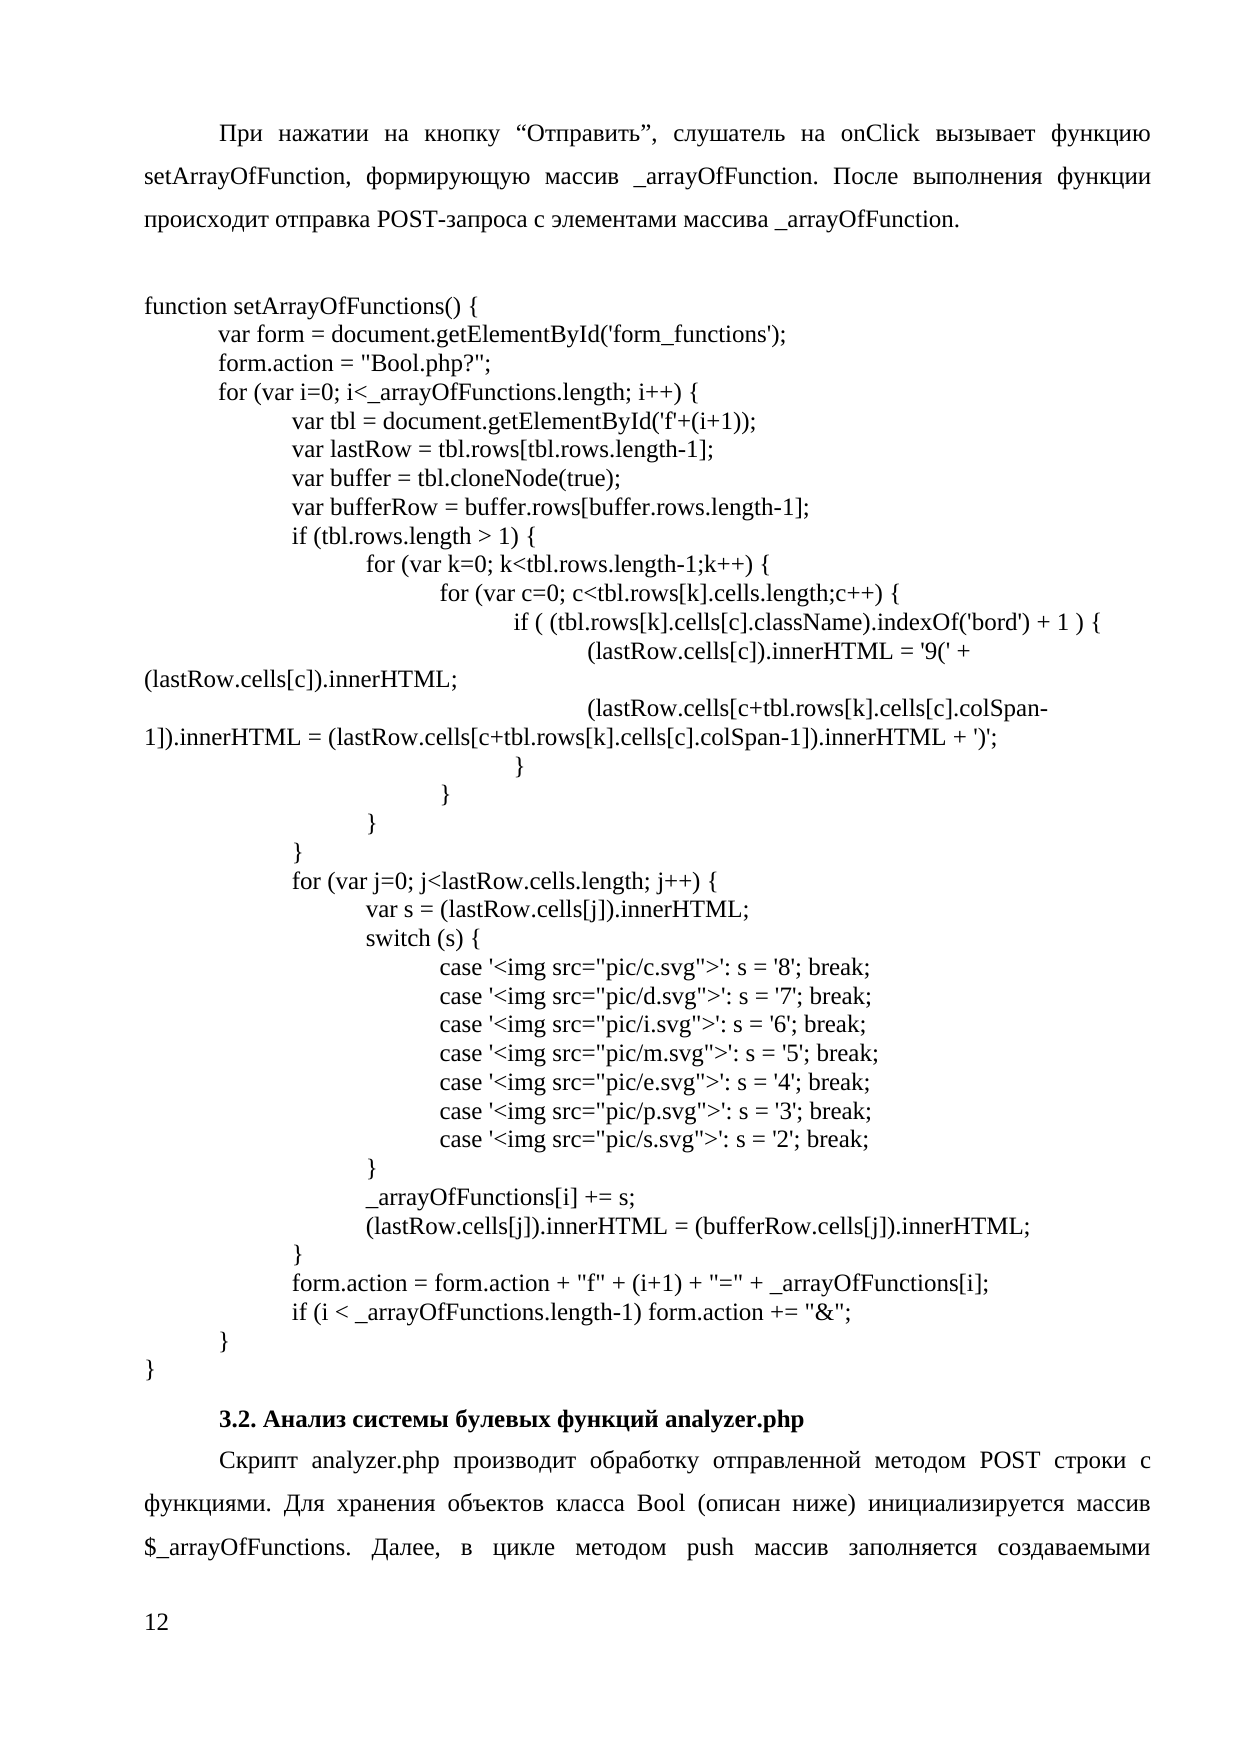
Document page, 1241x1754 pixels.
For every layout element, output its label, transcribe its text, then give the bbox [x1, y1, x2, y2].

text for (var i=0; i<_arrayOfFunctions.length; i++) { [144, 377, 1152, 406]
text (lastRow.cells[c+tbl.rows[k].cells[c].colSpan-1]).innerHTML = (lastRow.cells[c+tbl.rows[k].cells[c].colSpan-1]).innerHTML + ')'; [144, 693, 1152, 751]
text var s = (lastRow.cells[j]).innerHTML; [144, 894, 1152, 923]
text Скрипт analyzer.php производит обработку отправленной методом POST строки с функциями. Для хранения объектов класса Bool (описан ниже) инициализируется массив $_arrayOfFunctions. Далее, в цикле методом push массив заполняется создаваемыми [144, 1445, 1152, 1560]
text form.action = form.action + "f" + (i+1) + "=" + _arrayOfFunctions[i]; [144, 1268, 1152, 1297]
text for (var j=0; j<lastRow.cells.length; j++) { [144, 866, 1152, 894]
text var tbl = document.getElementById('f'+(i+1)); [144, 406, 1152, 434]
text var bufferRow = buffer.rows[buffer.rows.length-1]; [144, 492, 1152, 521]
text var form = document.getElementById('form_functions'); [144, 319, 1152, 348]
text for (var k=0; k<tbl.rows.length-1;k++) { [144, 549, 1152, 578]
text (lastRow.cells[j]).innerHTML = (bufferRow.cells[j]).innerHTML; [144, 1211, 1152, 1239]
text } [144, 808, 1152, 837]
text } [144, 837, 1152, 866]
text При нажатии на кнопку “Отправить”, слушатель на onClick вызывает функцию setArrayOfFunction, формирующую массив _arrayOfFunction. После выполнения функции происходит отправка POST-запроса с элементами массива _arrayOfFunction. [144, 118, 1152, 233]
text case '<img src="pic/c.svg">': s = '8'; break; [144, 952, 1152, 981]
subtitle 3.2. Анализ системы булевых функций analyzer.php [144, 1404, 1152, 1433]
text if ( (tbl.rows[k].cells[c].className).indexOf('bord') + 1 ) { [144, 607, 1152, 636]
text } [144, 779, 1152, 808]
text for (var c=0; c<tbl.rows[k].cells.length;c++) { [144, 578, 1152, 607]
text form.action = "Bool.php?"; [144, 348, 1152, 377]
text case '<img src="pic/i.svg">': s = '6'; break; [144, 1009, 1152, 1038]
text } [144, 1326, 1152, 1354]
text case '<img src="pic/s.svg">': s = '2'; break; [144, 1124, 1152, 1153]
text switch (s) { [144, 923, 1152, 952]
text case '<img src="pic/e.svg">': s = '4'; break; [144, 1067, 1152, 1096]
text if (i < _arrayOfFunctions.length-1) form.action += "&"; [144, 1297, 1152, 1326]
text case '<img src="pic/p.svg">': s = '3'; break; [144, 1096, 1152, 1124]
text case '<img src="pic/d.svg">': s = '7'; break; [144, 981, 1152, 1009]
text function setArrayOfFunctions() { [144, 291, 1152, 319]
text } [144, 1239, 1152, 1268]
text var buffer = tbl.cloneNode(true); [144, 463, 1152, 492]
text if (tbl.rows.length > 1) { [144, 521, 1152, 549]
text case '<img src="pic/m.svg">': s = '5'; break; [144, 1038, 1152, 1067]
text var lastRow = tbl.rows[tbl.rows.length-1]; [144, 434, 1152, 463]
text } [144, 1153, 1152, 1182]
text _arrayOfFunctions[i] += s; [144, 1182, 1152, 1211]
text } [144, 1354, 1152, 1383]
text } [144, 751, 1152, 779]
text (lastRow.cells[c]).innerHTML = '9(' + (lastRow.cells[c]).innerHTML; [144, 636, 1152, 693]
